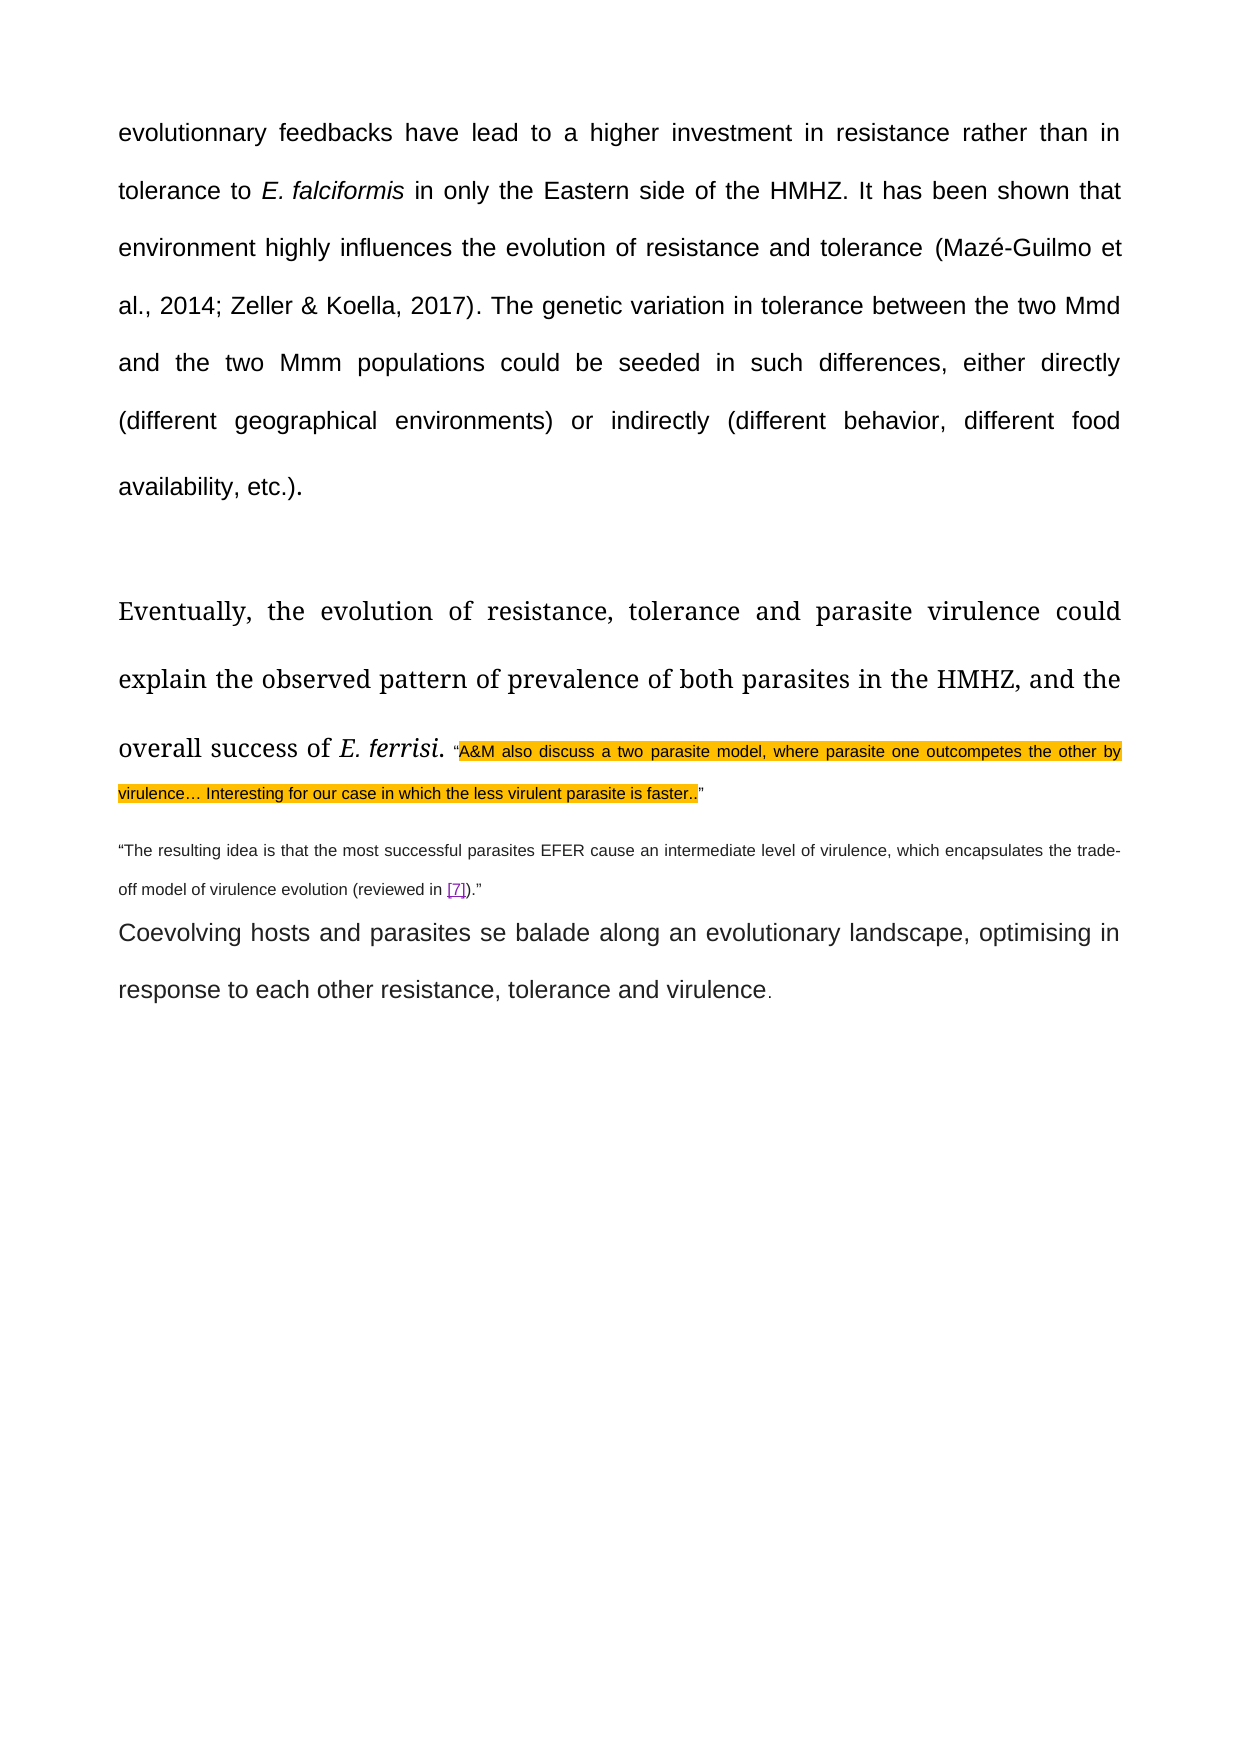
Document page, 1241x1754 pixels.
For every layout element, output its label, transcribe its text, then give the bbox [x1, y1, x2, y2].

text Coevolving hosts and parasites se balade along an evolutionary landscape, optimising in response to each other resistance, tolerance and virulence. [118, 918, 1122, 1004]
text Eventually, the evolution of resistance, tolerance and parasite virulence could explain the observed pattern of prevalence of both parasites in the HMHZ, and the overall success of E. ferrisi. “A&M also discuss a two parasite model, where parasite one outcompetes the other by virulence… Interesting for our case in which the less virulent parasite is faster..” [118, 594, 1122, 803]
text evolutionnary feedbacks have lead to a higher investment in resistance rather than in tolerance to E. falciformis in only the Eastern side of the HMHZ. It has been shown that environment highly influences the evolution of resistance and tolerance (Mazé-Guilmo et al., 2014; Zeller & Koella, 2017). The genetic variation in tolerance between the two Mmd and the two Mmm populations could be seeded in such differences, either directly (different geographical environments) or indirectly (different behavior, different food availability, etc.). [118, 118, 1122, 502]
text “The resulting idea is that the most successful parasites EFER cause an intermediate level of virulence, which encapsulates the trade-off model of virulence evolution (reviewed in [7]).” [118, 841, 1122, 898]
